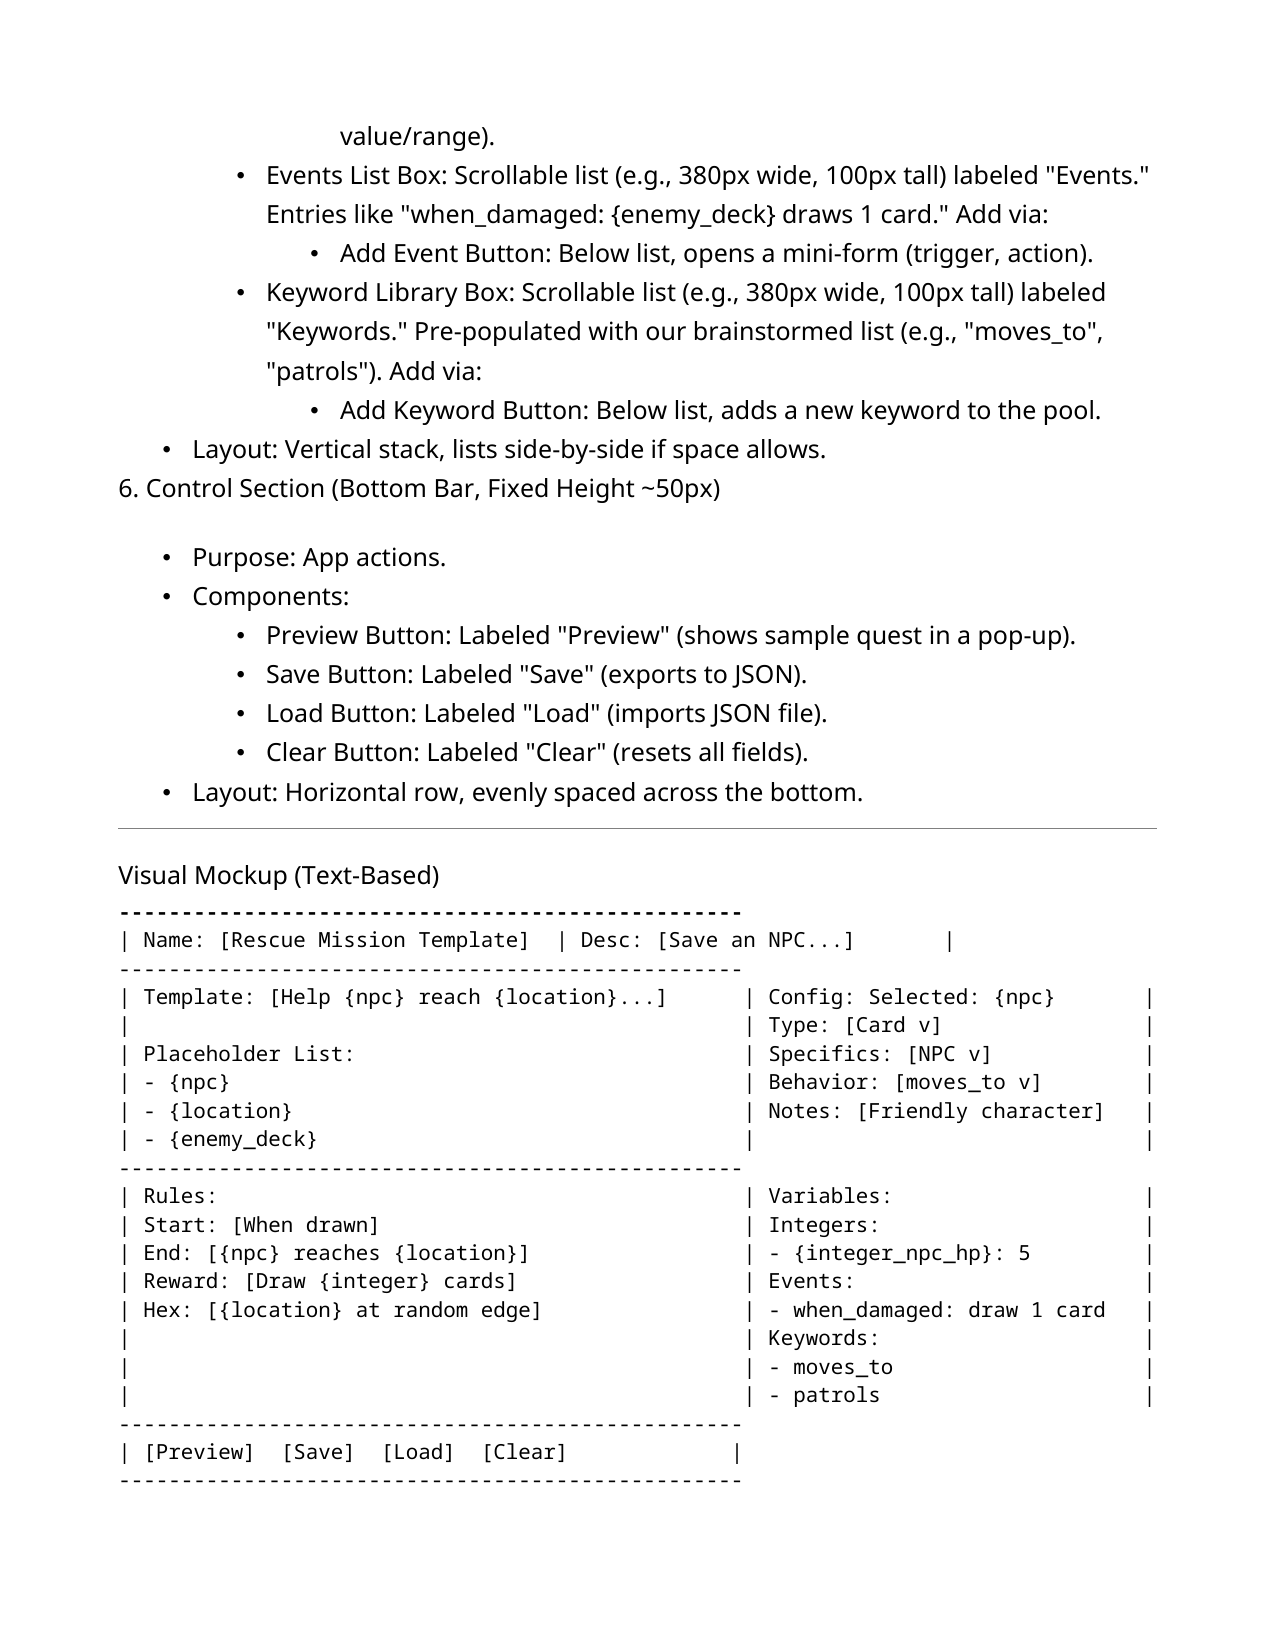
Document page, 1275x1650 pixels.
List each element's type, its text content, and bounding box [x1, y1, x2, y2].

text -------------------------------------------------- [118, 1153, 1157, 1181]
text | [Preview] [Save] [Load] [Clear] | [118, 1437, 1157, 1466]
text | - {npc} | Behavior: [moves_to v] | [118, 1067, 1157, 1096]
text | End: [{npc} reaches {location}] | - {integer_npc_hp}: 5 | [118, 1238, 1157, 1267]
list Purpose: App actions. [162, 539, 1157, 573]
text | - {location} | Notes: [Friendly character] | [118, 1096, 1157, 1124]
text | Name: [Rescue Mission Template] | Desc: [Save an NPC...] | [118, 925, 1157, 954]
list Layout: Horizontal row, evenly spaced across the bottom. [162, 774, 1157, 808]
list Add Keyword Button: Below list, adds a new keyword to the pool. [310, 392, 1157, 426]
list Preview Button: Labeled "Preview" (shows sample quest in a pop-up). [236, 618, 1157, 652]
text -------------------------------------------------- [118, 1409, 1157, 1437]
text -------------------------------------------------- [118, 1466, 1157, 1494]
list value/range). [310, 118, 1157, 152]
list Save Button: Labeled "Save" (exports to JSON). [236, 657, 1157, 691]
text | Reward: [Draw {integer} cards] | Events: | [118, 1267, 1157, 1295]
text -------------------------------------------------- [118, 897, 1157, 925]
text Visual Mockup (Text-Based) [118, 858, 1157, 892]
text | Rules: | Variables: | [118, 1181, 1157, 1210]
text | - {enemy_deck} | | [118, 1124, 1157, 1153]
text -------------------------------------------------- [118, 954, 1157, 982]
list Load Button: Labeled "Load" (imports JSON file). [236, 696, 1157, 730]
list Add Event Button: Below list, opens a mini-form (trigger, action). [310, 236, 1157, 270]
list Events List Box: Scrollable list (e.g., 380px wide, 100px tall) labeled "Events." Entries like "when_damaged: {enemy_deck} draws 1 card." Add via: [236, 157, 1157, 231]
text | Template: [Help {npc} reach {location}...] | Config: Selected: {npc} | [118, 982, 1157, 1011]
list Keyword Library Box: Scrollable list (e.g., 380px wide, 100px tall) labeled "Keywords." Pre-populated with our brainstormed list (e.g., "moves_to", "patrols"). Add via: [236, 275, 1157, 387]
text | Hex: [{location} at random edge] | - when_damaged: draw 1 card | [118, 1295, 1157, 1323]
text | | - patrols | [118, 1380, 1157, 1409]
text | | Keywords: | [118, 1323, 1157, 1352]
text | | - moves_to | [118, 1352, 1157, 1380]
text 6. Control Section (Bottom Bar, Fixed Height ~50px) [118, 471, 1157, 505]
text | | Type: [Card v] | [118, 1011, 1157, 1039]
list Clear Button: Labeled "Clear" (resets all fields). [236, 735, 1157, 769]
text | Start: [When drawn] | Integers: | [118, 1210, 1157, 1238]
list Components: [162, 578, 1157, 612]
list Layout: Vertical stack, lists side-by-side if space allows. [162, 431, 1157, 466]
text | Placeholder List: | Specifics: [NPC v] | [118, 1039, 1157, 1067]
